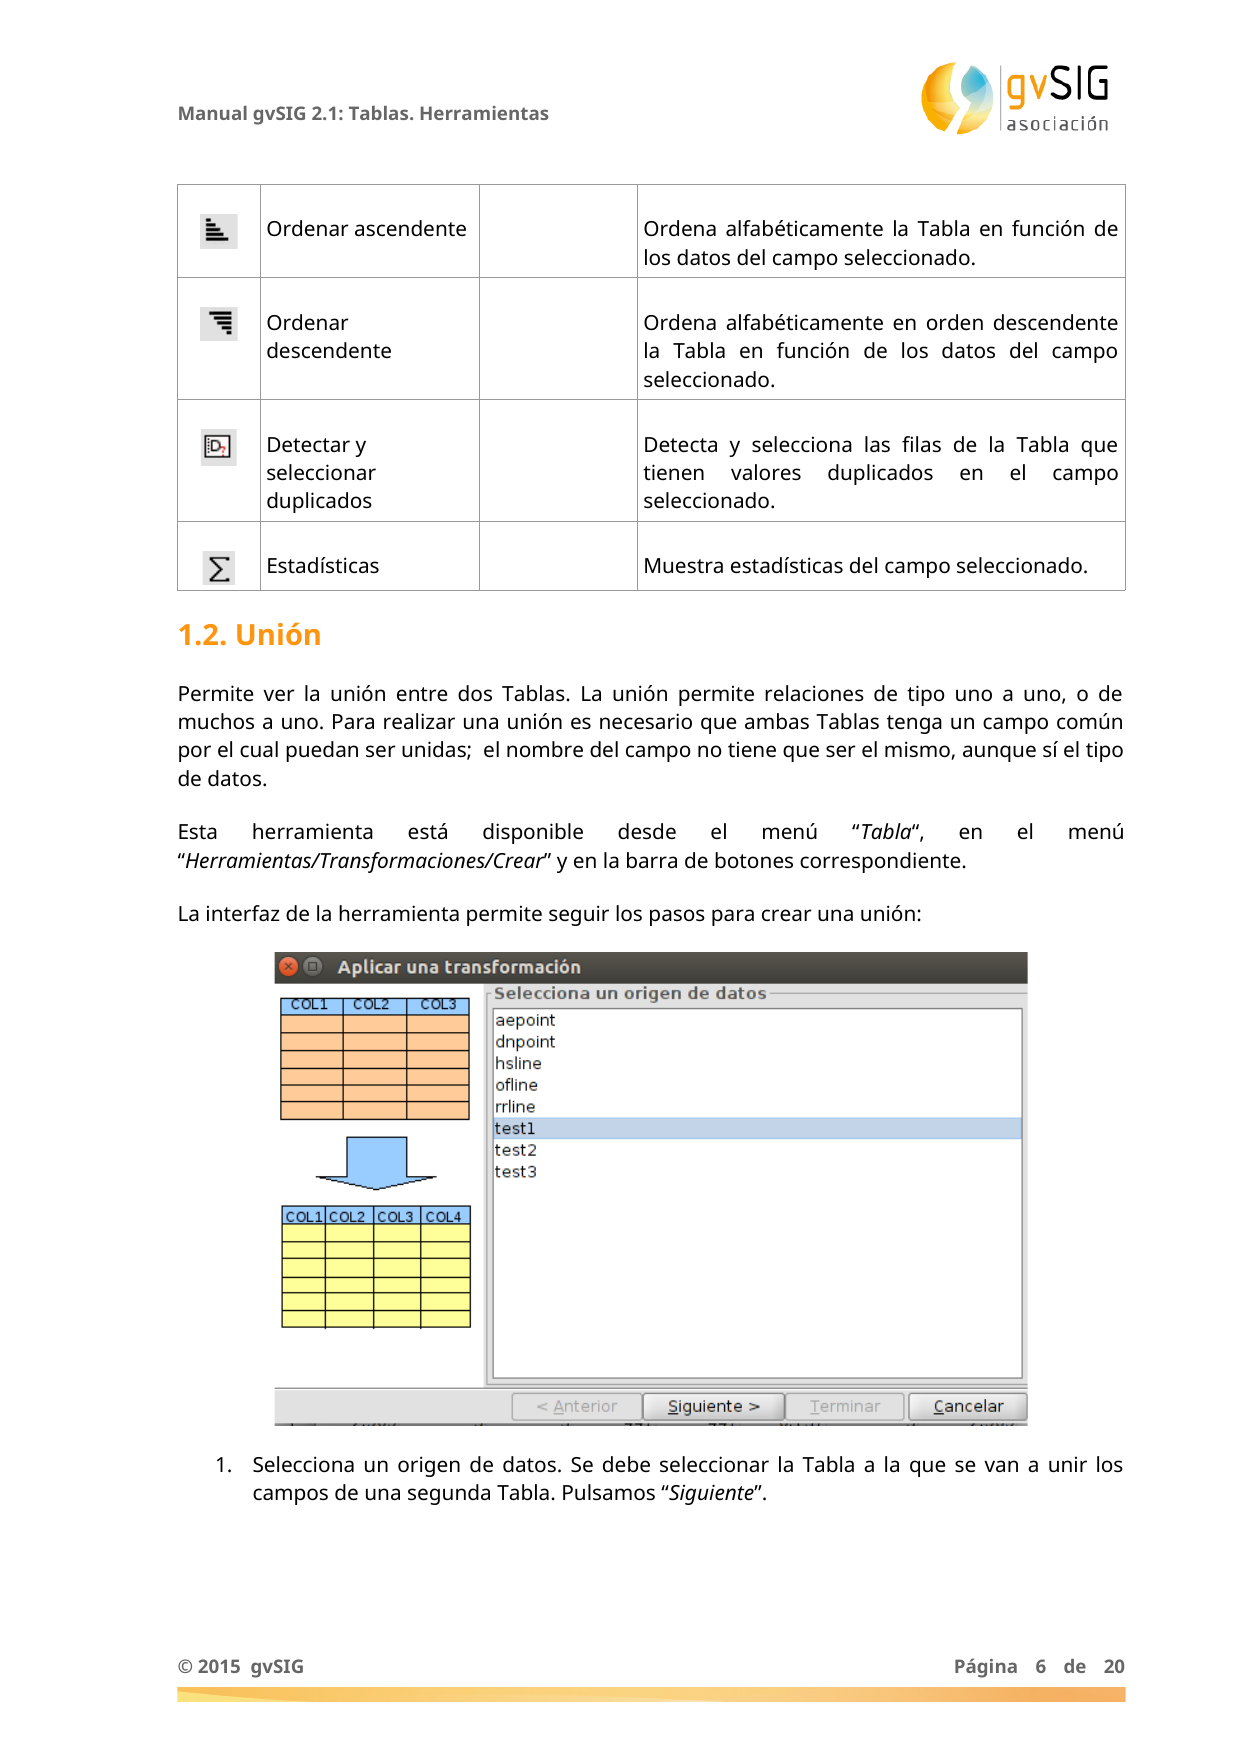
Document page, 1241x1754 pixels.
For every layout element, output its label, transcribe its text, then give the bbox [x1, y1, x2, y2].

table_cell Detectar y seleccionar duplicados [261, 400, 479, 521]
table_cell Detecta y selecciona las filas de la Tabla que tienen valores duplicados en el campo seleccionado. [638, 400, 1125, 521]
table_cell Ordena alfabéticamente en orden descendente la Tabla en función de los datos del campo seleccionado. [638, 278, 1125, 399]
text Esta herramienta está disponible desde el menú “Tabla“, en el menú “Herramientas/Transformaciones/Crear” y en la barra de botones correspondiente. [177, 817, 1125, 874]
picture [274, 952, 1028, 1426]
text La interfaz de la herramienta permite seguir los pasos para crear una unión: [177, 899, 1125, 928]
table_cell Ordena alfabéticamente la Tabla en función de los datos del campo seleccionado. [638, 185, 1125, 277]
table_cell [480, 400, 637, 521]
picture [200, 214, 238, 249]
table_cell [178, 185, 260, 277]
picture [200, 307, 238, 341]
picture [200, 429, 237, 466]
table_cell [178, 522, 260, 590]
table_cell Ordenar ascendente [261, 185, 479, 277]
table_cell [178, 400, 260, 521]
table_cell Ordenar descendente [261, 278, 479, 399]
picture [202, 551, 236, 585]
table_cell [480, 278, 637, 399]
table_cell [480, 522, 637, 590]
table_cell Muestra estadísticas del campo seleccionado. [638, 522, 1125, 590]
table_cell Estadísticas [261, 522, 479, 590]
list Selecciona un origen de datos. Se debe seleccionar la Tabla a la que se van a unir los campos de una segunda Tabla. Pulsamos “Siguiente”. [215, 1450, 1125, 1507]
table_cell [178, 278, 260, 399]
text Permite ver la unión entre dos Tablas. La unión permite relaciones de tipo uno a uno, o de muchos a uno. Para realizar una unión es necesario que ambas Tablas tenga un campo común por el cual puedan ser unidas; el nombre del campo no tiene que ser el mismo, aunque sí el tipo de datos. [177, 679, 1125, 792]
picture [177, 1687, 1126, 1702]
table_cell [480, 185, 637, 277]
subtitle 1.2. Unión [177, 614, 1125, 654]
picture [902, 47, 1122, 148]
